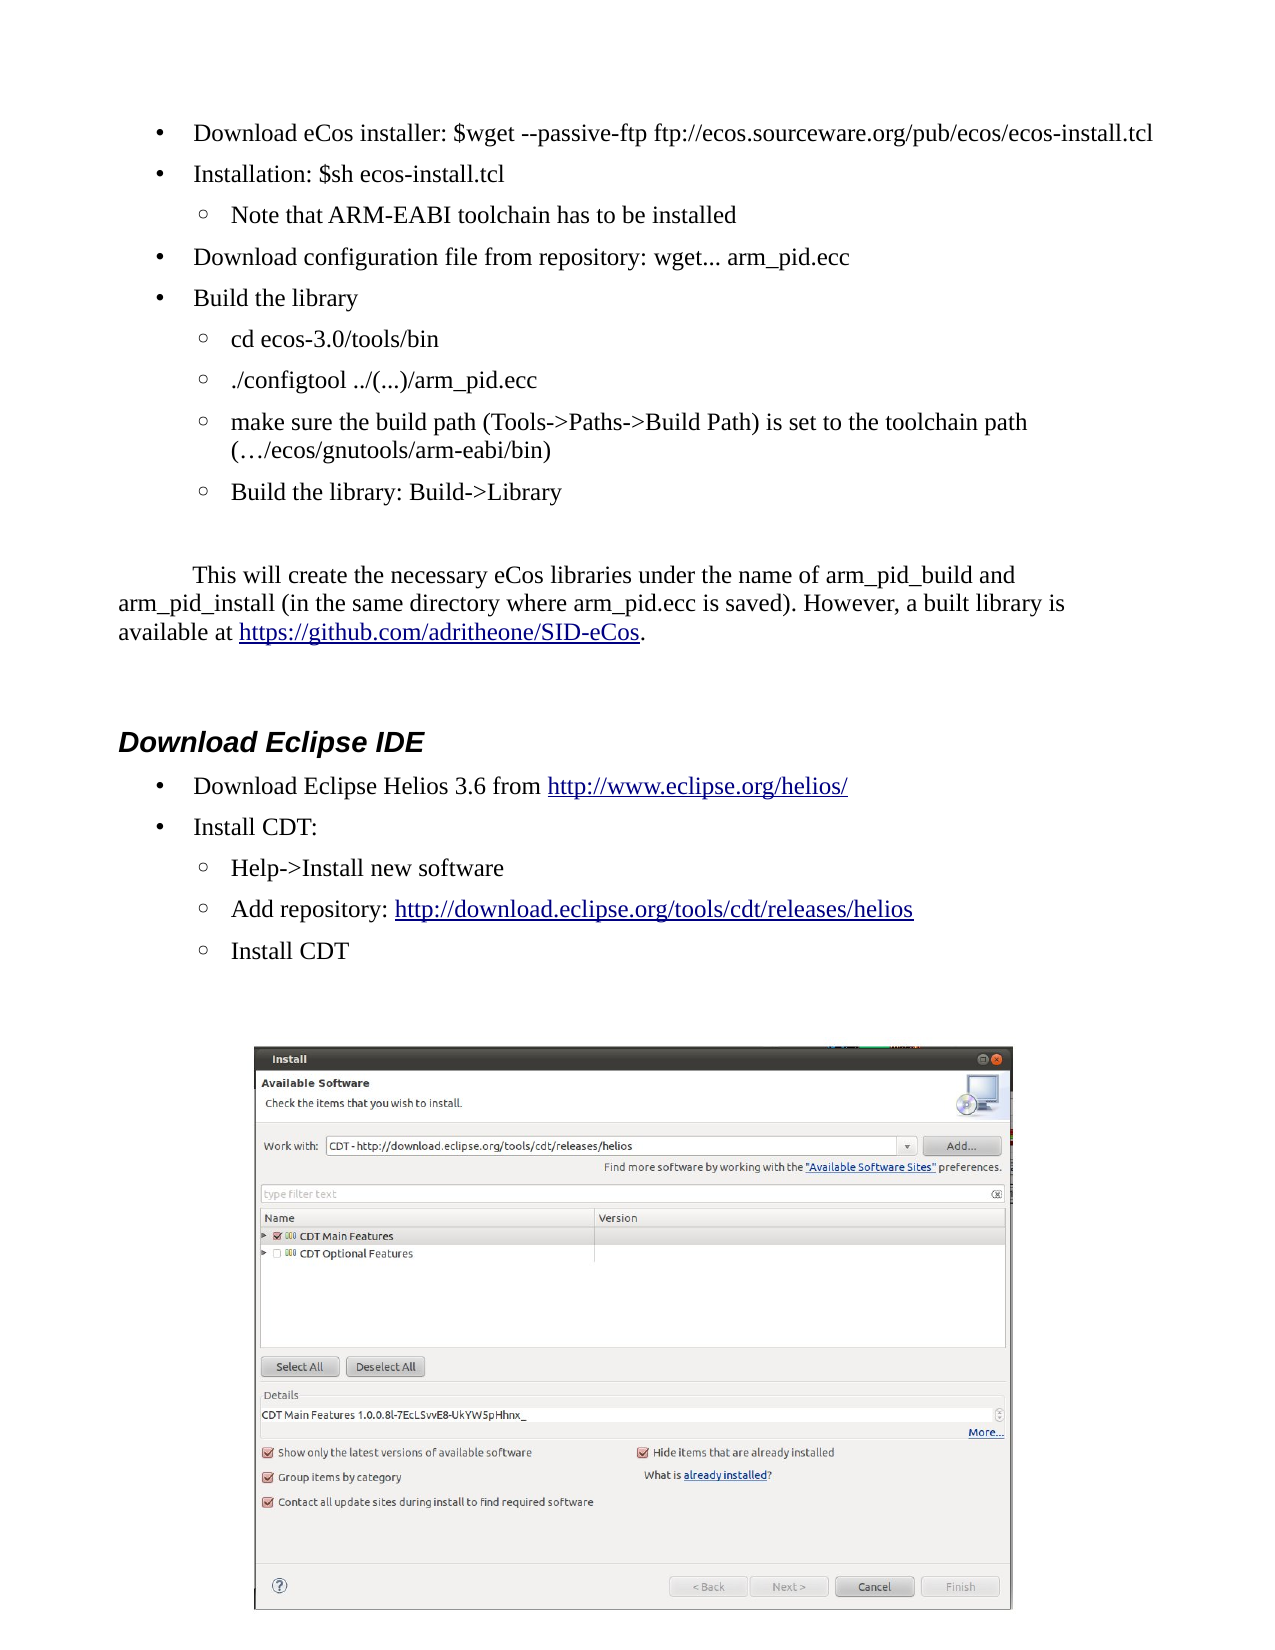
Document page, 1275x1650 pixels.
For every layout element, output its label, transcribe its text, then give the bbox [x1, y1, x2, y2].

list Install CDT [193, 936, 1157, 964]
list Installation: $sh ecos-install.tcl [156, 159, 1157, 188]
list Download eCos installer: $wget --passive-ftp ftp://ecos.sourceware.org/pub/ecos/ecos-install.tcl [156, 118, 1157, 147]
list make sure the build path (Tools->Paths->Build Path) is set to the toolchain path (…/ecos/gnutools/arm-eabi/bin) [193, 407, 1157, 464]
subtitle Download Eclipse IDE [118, 725, 1157, 758]
list Note that ARM-EABI toolchain has to be installed [193, 201, 1157, 229]
list Install CDT: [156, 812, 1157, 841]
text This will create the necessary eCos libraries under the name of arm_pid_build and arm_pid_install (in the same directory where arm_pid.ecc is saved). However, a built library is available at https://github.com/adritheone/SID-eCos. [118, 560, 1157, 646]
list Add repository: http://download.eclipse.org/tools/cdt/releases/helios [193, 894, 1157, 923]
list Download configuration file from repository: wget... arm_pid.ecc [156, 242, 1157, 271]
list Download Eclipse Helios 3.6 from http://www.eclipse.org/helios/ [156, 771, 1157, 799]
list Help->Install new software [193, 853, 1157, 882]
list Build the library [156, 283, 1157, 312]
picture [247, 1037, 1020, 1619]
list cd ecos-3.0/tools/bin [193, 324, 1157, 353]
list ./configtool ../(...)/arm_pid.ecc [193, 366, 1157, 394]
list Build the library: Build->Library [193, 477, 1157, 506]
